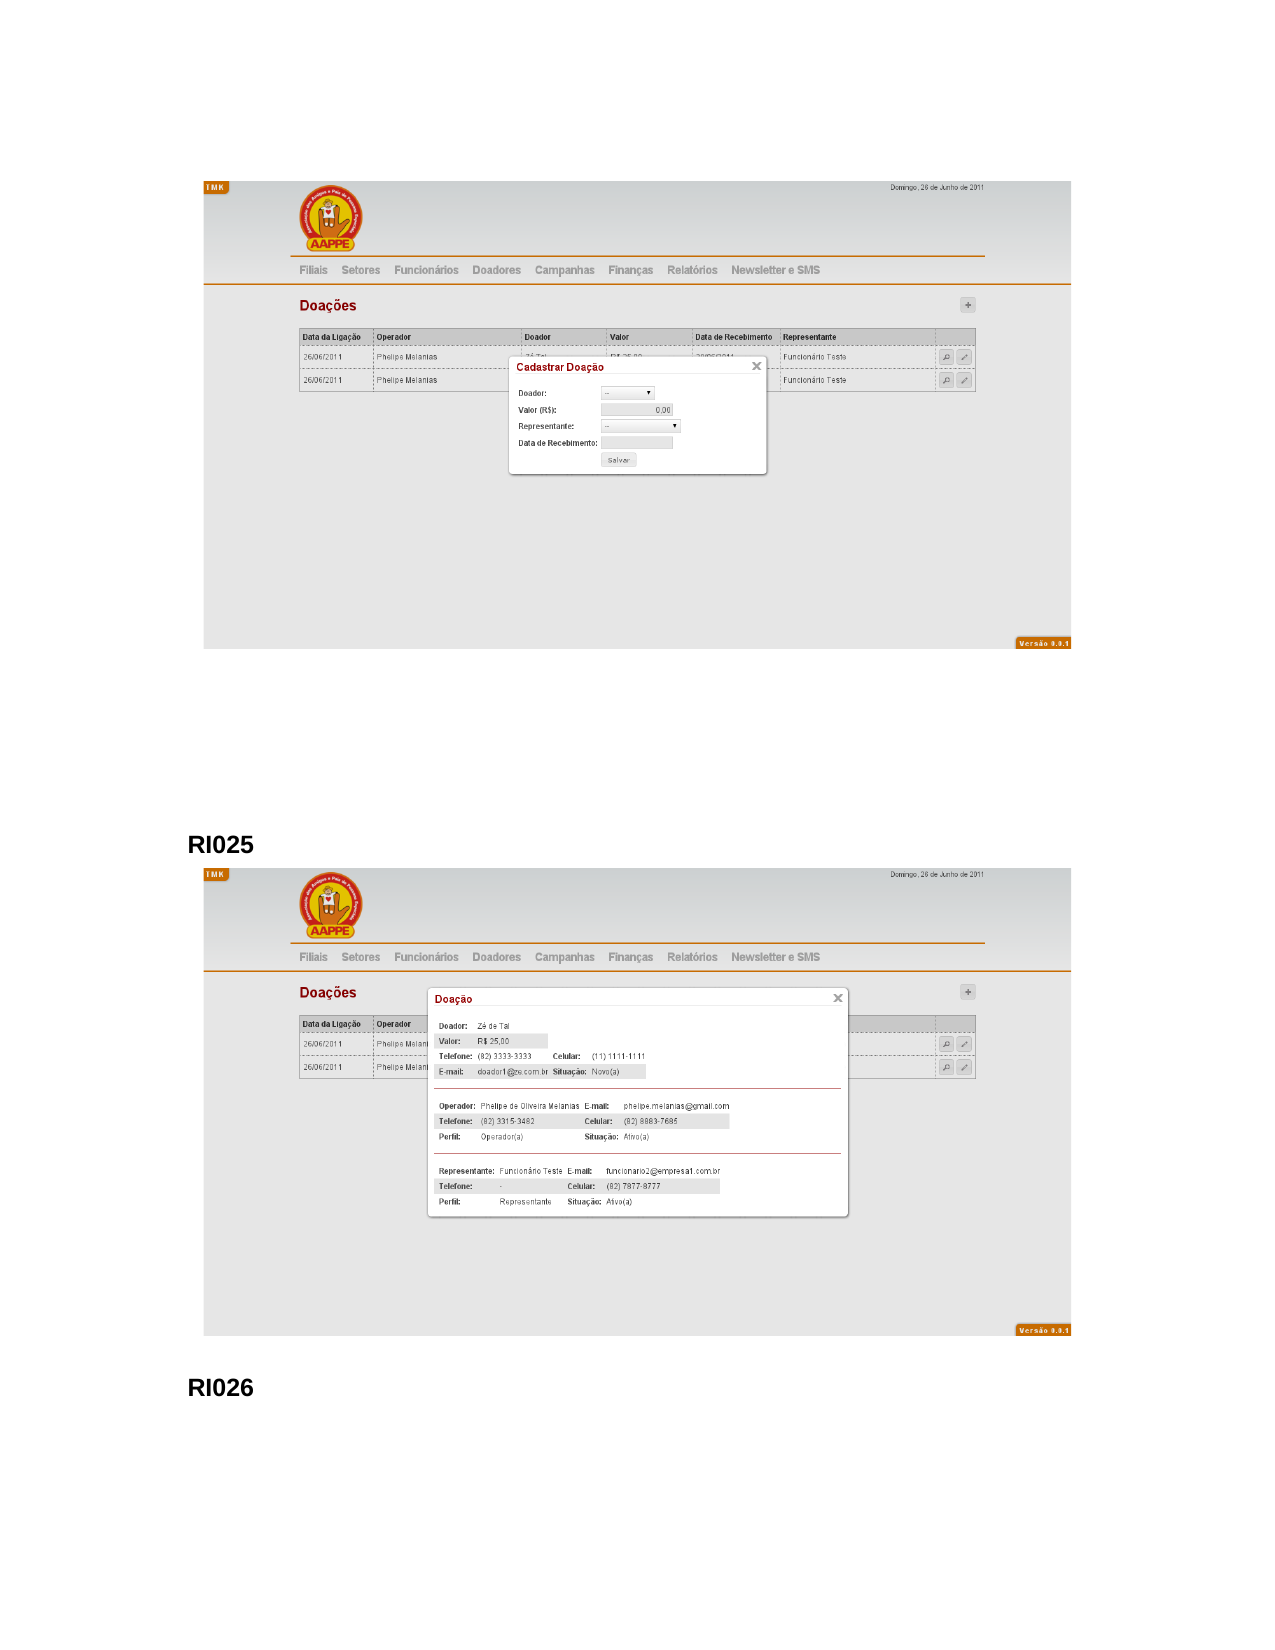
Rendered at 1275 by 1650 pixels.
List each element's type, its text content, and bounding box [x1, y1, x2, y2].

picture [203, 868, 1072, 1336]
text RI026 [187, 1373, 1088, 1402]
picture [203, 181, 1072, 649]
text RI025 [187, 830, 1088, 859]
